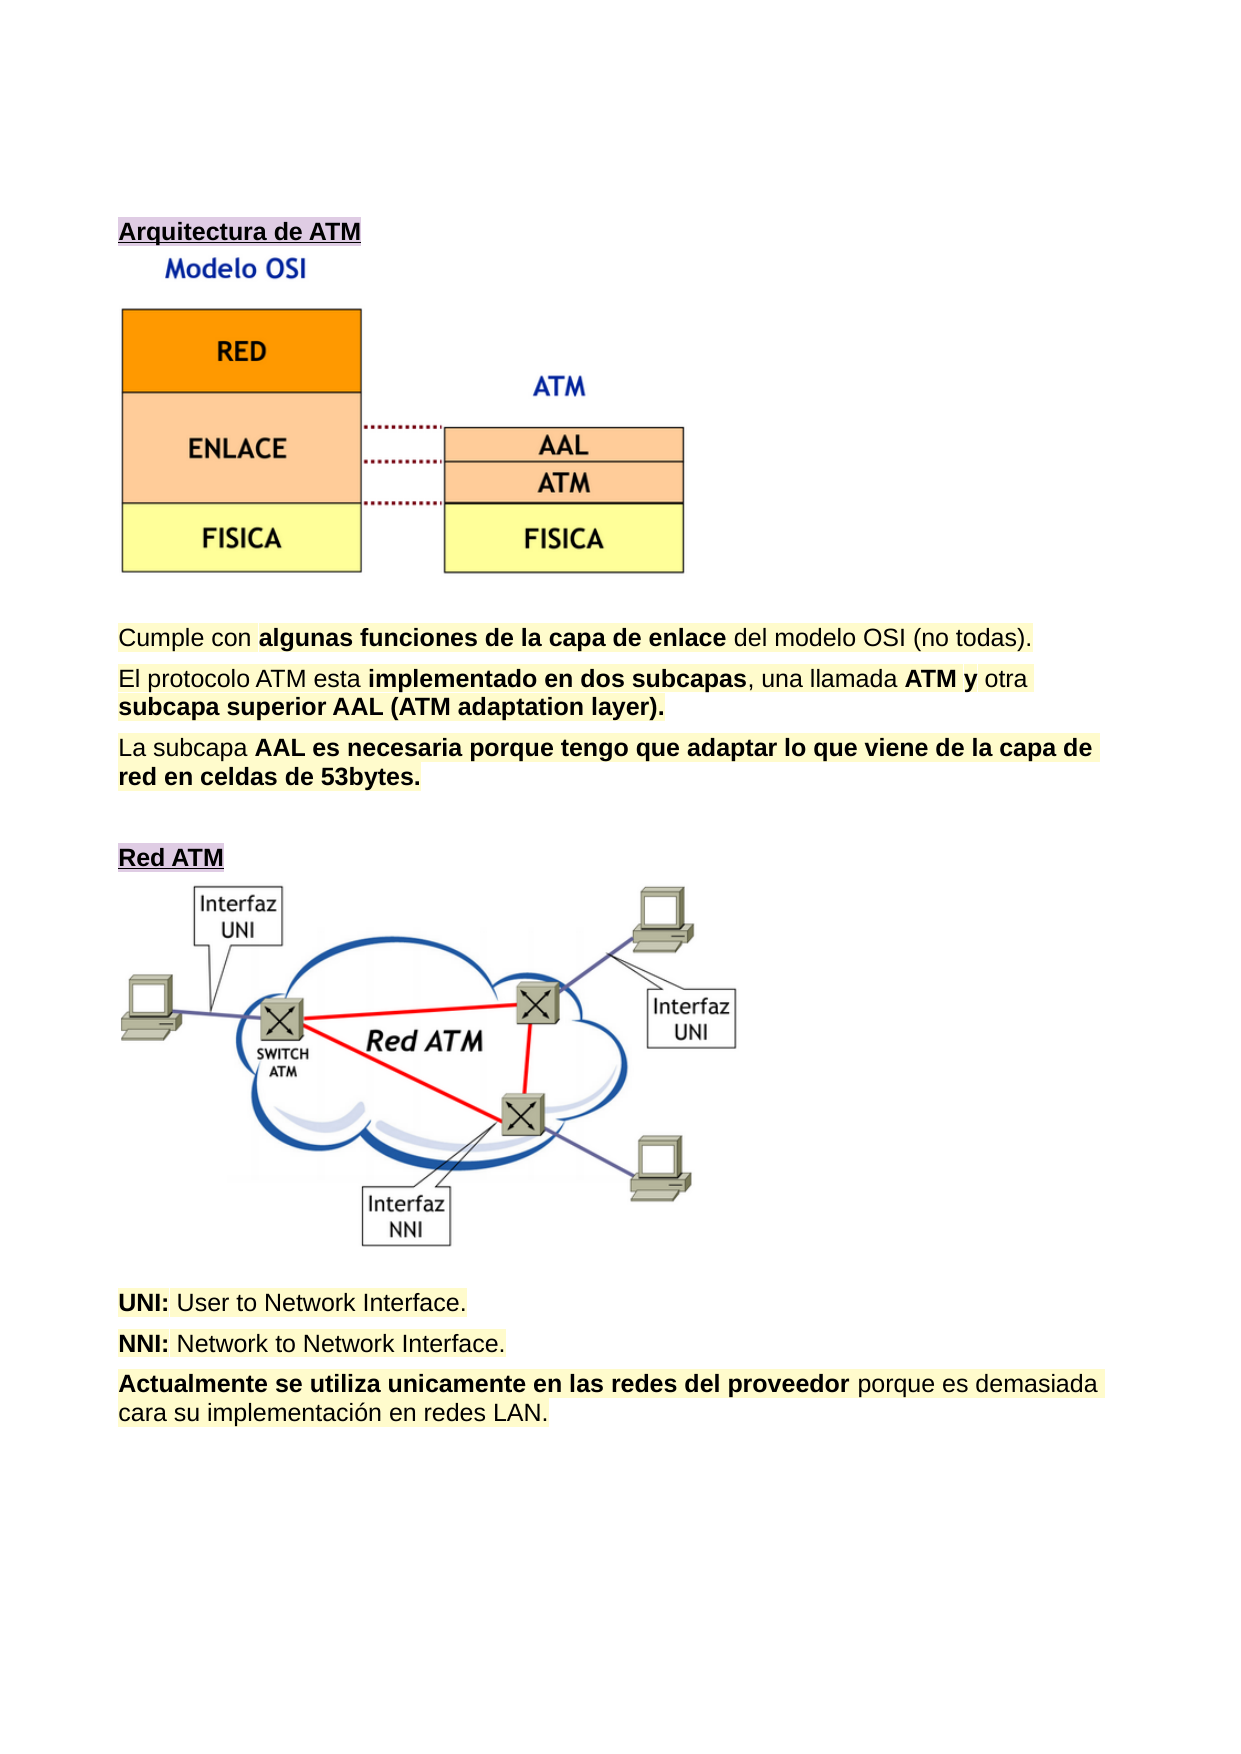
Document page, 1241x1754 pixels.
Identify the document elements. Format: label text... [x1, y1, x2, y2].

text NNI: Network to Network Interface. [118, 1329, 1122, 1357]
picture [118, 251, 688, 583]
picture [120, 877, 739, 1248]
text La subcapa AAL es necesaria porque tengo que adaptar lo que viene de la capa de red en celdas de 53bytes. [118, 733, 1122, 791]
text El protocolo ATM esta implementado en dos subcapas, una llamada ATM y otra subcapa superior AAL (ATM adaptation layer). [118, 664, 1122, 721]
text Red ATM [118, 843, 1122, 872]
text Actualmente se utiliza unicamente en las redes del proveedor porque es demasiada cara su implementación en redes LAN. [118, 1369, 1122, 1427]
text Cumple con algunas funciones de la capa de enlace del modelo OSI (no todas). [118, 623, 1122, 652]
text UNI: User to Network Interface. [118, 1288, 1122, 1317]
text Arquitectura de ATM [118, 217, 1122, 246]
